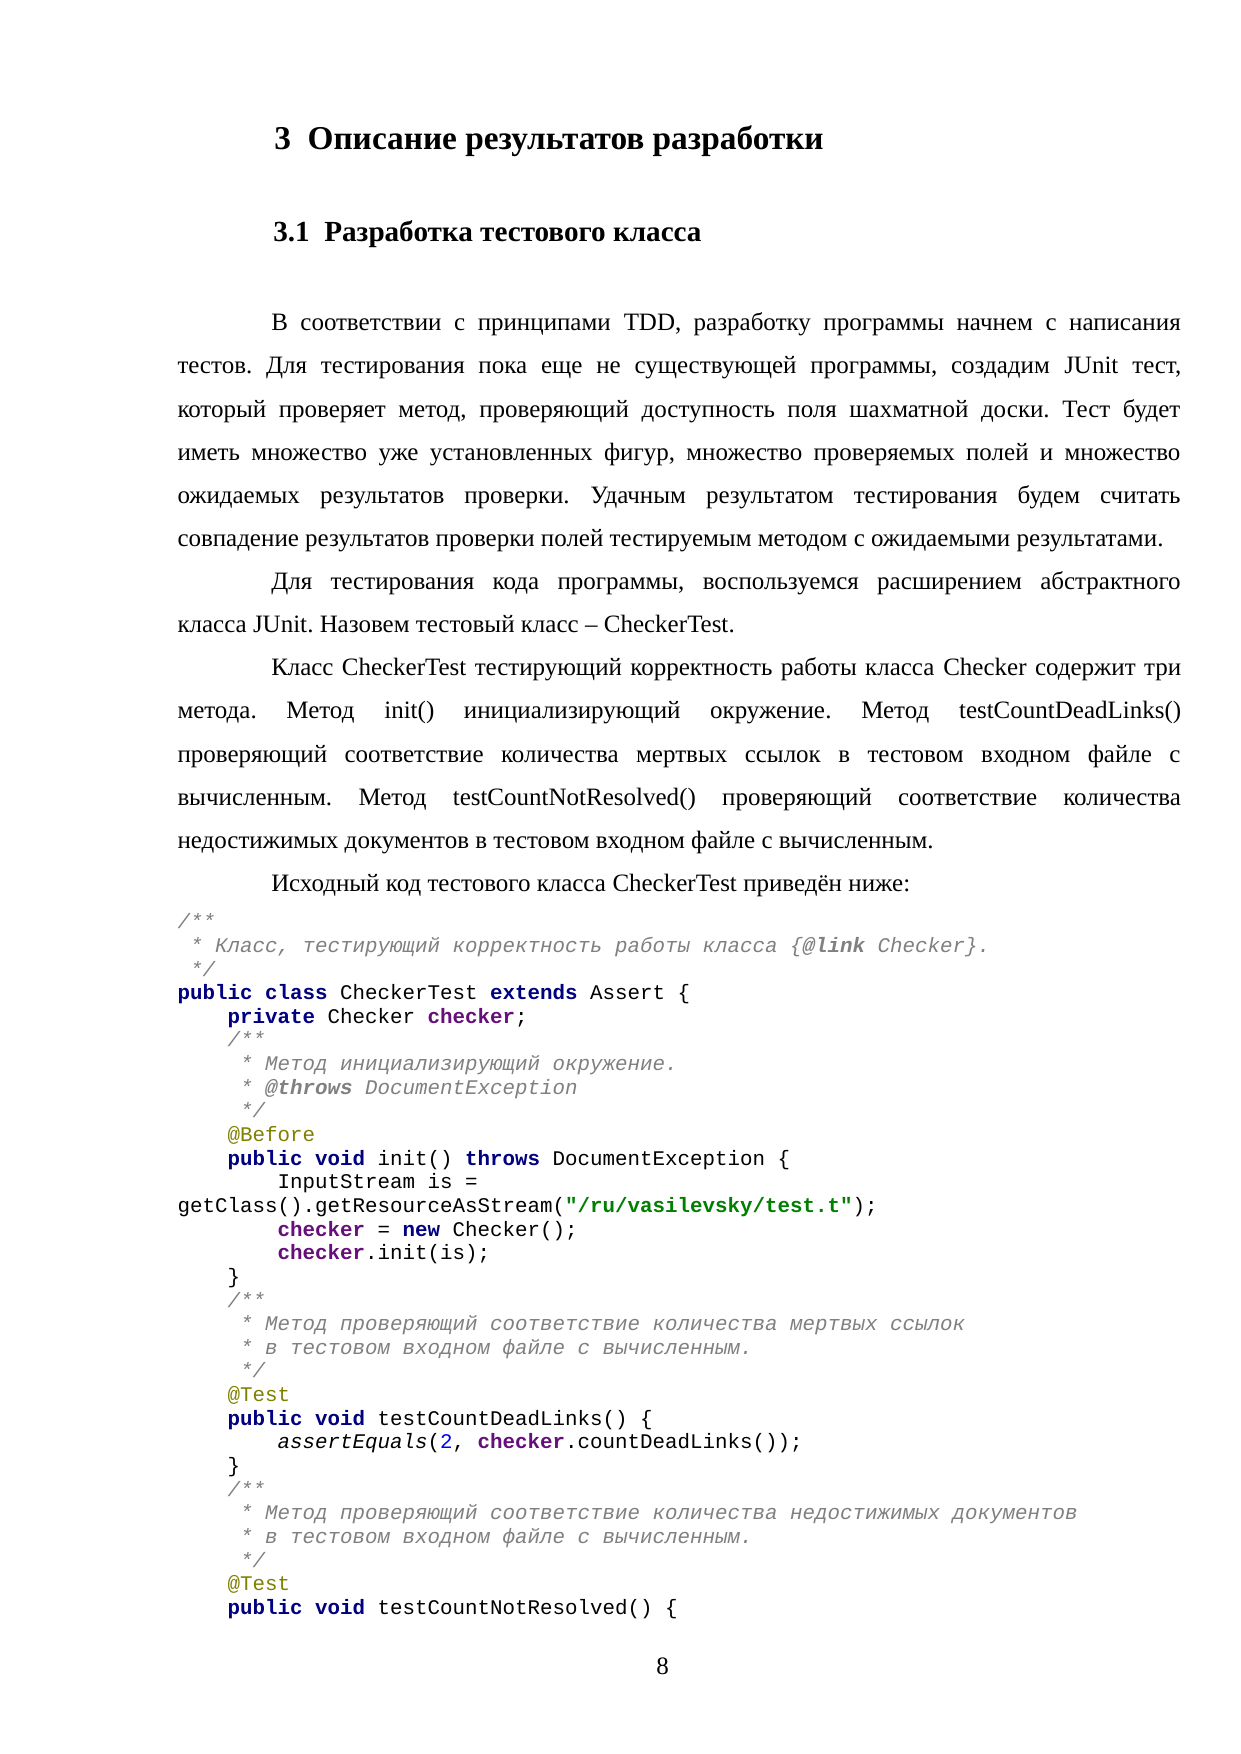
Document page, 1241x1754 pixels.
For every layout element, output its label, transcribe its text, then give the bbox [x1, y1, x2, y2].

text InputStream is = getClass().getResourceAsStream("/ru/vasilevsky/test.t"); [177, 1171, 1181, 1219]
subtitle Разработка тестового класса [266, 214, 1181, 248]
text * @throws DocumentException [177, 1077, 1181, 1100]
text */ [177, 958, 1181, 982]
text public void init() throws DocumentException { [177, 1148, 1181, 1171]
text /** [177, 1289, 1181, 1313]
text * Метод проверяющий соответствие количества недостижимых документов [177, 1502, 1181, 1526]
text * в тестовом входном файле с вычисленным. [177, 1337, 1181, 1361]
text checker.init(is); [177, 1242, 1181, 1266]
text * Метод инициализирующий окружение. [177, 1053, 1181, 1077]
text Исходный код тестового класса CheckerTest приведён ниже: [177, 868, 1181, 897]
text checker = new Checker(); [177, 1219, 1181, 1242]
text * Класс, тестирующий корректность работы класса {@link Checker}. [177, 935, 1181, 958]
text */ [177, 1550, 1181, 1573]
text Класс CheckerTest тестирующий корректность работы класса Checker содержит три метода. Метод init() инициализирующий окружение. Метод testCountDeadLinks() проверяющий соответствие количества мертвых ссылок в тестовом входном файле с вычисленным. Метод testCountNotResolved() проверяющий соответствие количества недостижимых документов в тестовом входном файле с вычисленным. [177, 652, 1181, 854]
subtitle Описание результатов разработки [266, 118, 1181, 156]
text */ [177, 1361, 1181, 1384]
text В соответствии с принципами TDD, разработку программы начнем с написания тестов. Для тестирования пока еще не существующей программы, создадим JUnit тест, который проверяет метод, проверяющий доступность поля шахматной доски. Тест будет иметь множество уже установленных фигур, множество проверяемых полей и множество ожидаемых результатов проверки. Удачным результатом тестирования будем считать совпадение результатов проверки полей тестируемым методом с ожидаемыми результатами. [177, 307, 1181, 552]
text /** [177, 911, 1181, 935]
text } [177, 1266, 1181, 1289]
text @Test [177, 1384, 1181, 1408]
text assertEquals(2, checker.countDeadLinks()); [177, 1431, 1181, 1455]
text /** [177, 1479, 1181, 1502]
text @Before [177, 1124, 1181, 1148]
text public void testCountDeadLinks() { [177, 1408, 1181, 1431]
text public void testCountNotResolved() { [177, 1597, 1181, 1621]
text Для тестирования кода программы, воспользуемся расширением абстрактного класса JUnit. Назовем тестовый класс – CheckerTest. [177, 566, 1181, 638]
text * в тестовом входном файле с вычисленным. [177, 1526, 1181, 1550]
text */ [177, 1100, 1181, 1124]
text private Checker checker; [177, 1006, 1181, 1029]
text * Метод проверяющий соответствие количества мертвых ссылок [177, 1313, 1181, 1337]
text public class CheckerTest extends Assert { [177, 982, 1181, 1006]
text /** [177, 1029, 1181, 1053]
text } [177, 1455, 1181, 1479]
text @Test [177, 1573, 1181, 1597]
